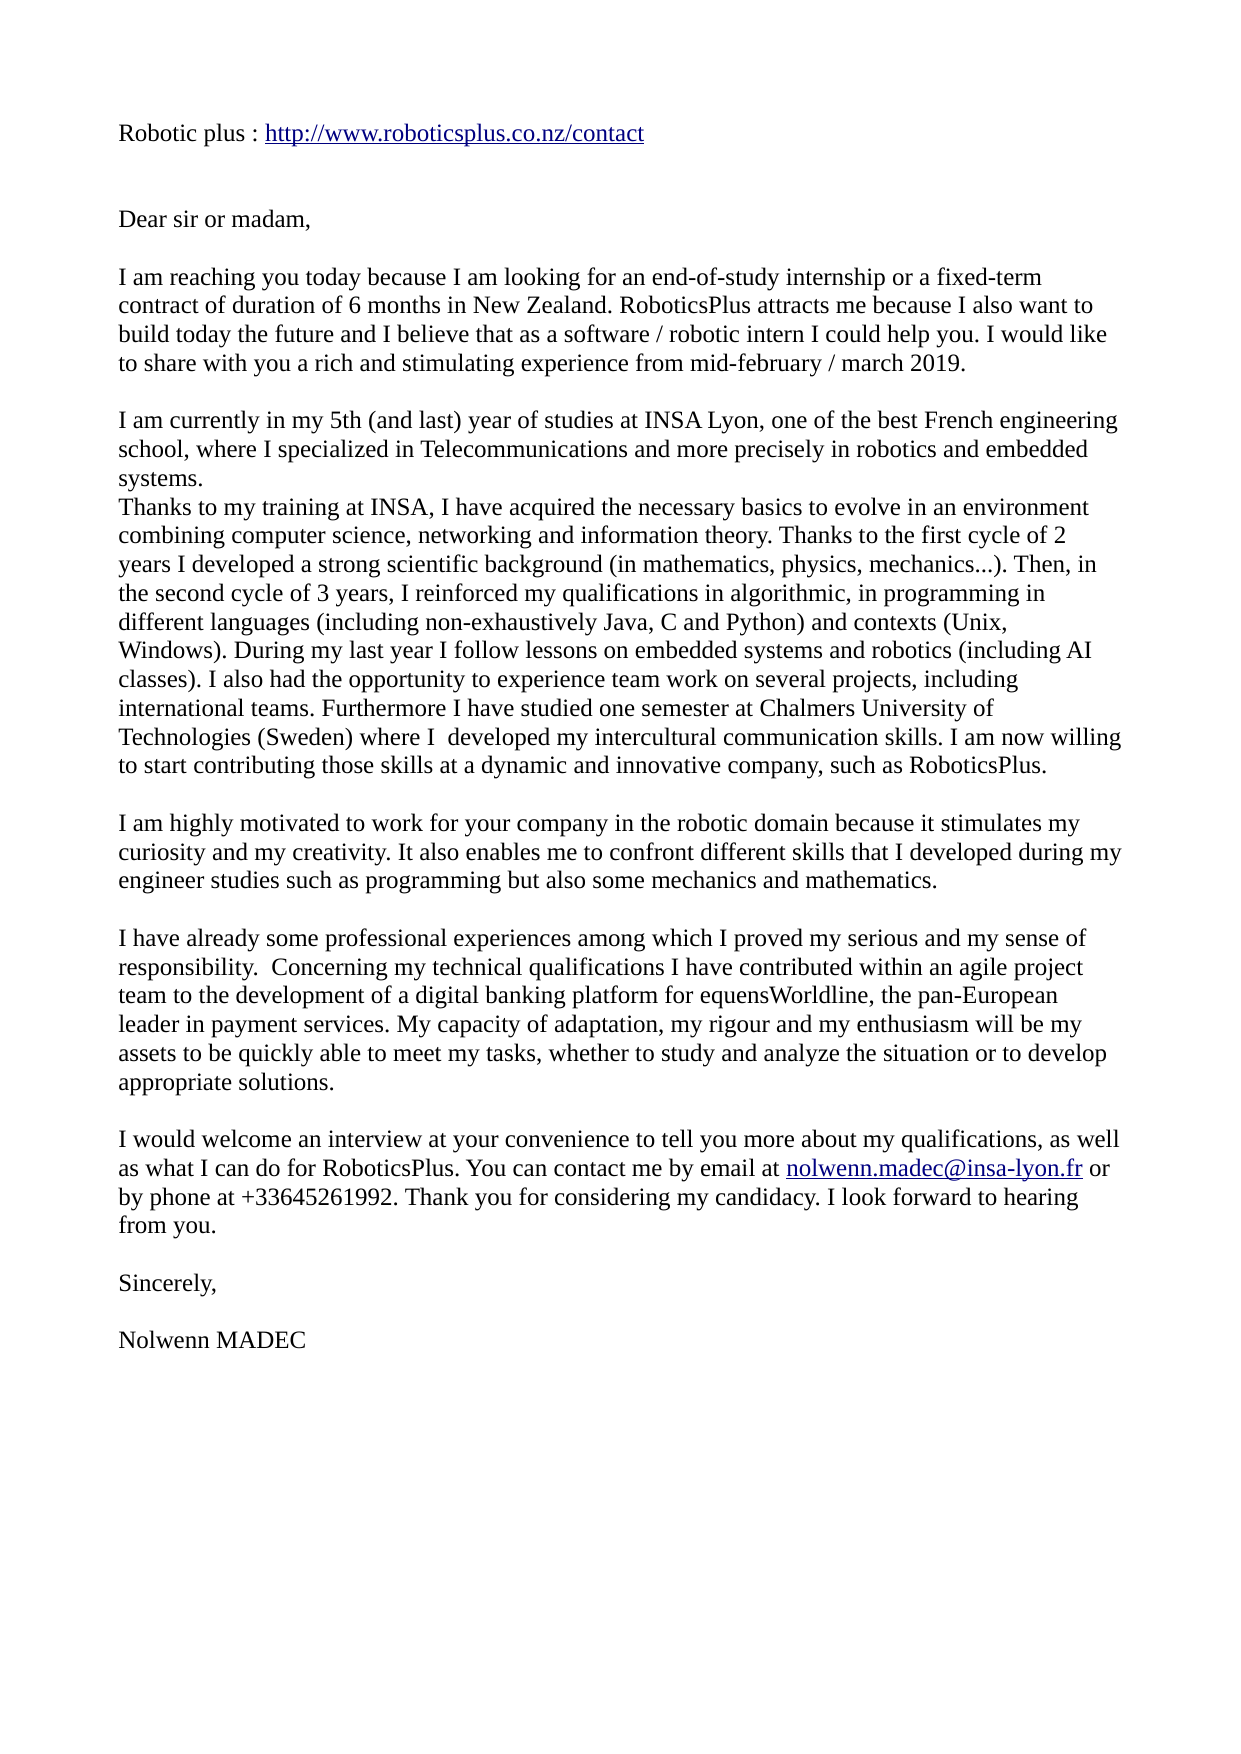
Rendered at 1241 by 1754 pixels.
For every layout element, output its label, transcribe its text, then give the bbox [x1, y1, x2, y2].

text Thanks to my training at INSA, I have acquired the necessary basics to evolve in an environment combining computer science, networking and information theory. Thanks to the first cycle of 2 years I developed a strong scientific background (in mathematics, physics, mechanics...). Then, in the second cycle of 3 years, I reinforced my qualifications in algorithmic, in programming in different languages (including non-exhaustively Java, C and Python) and contexts (Unix, Windows). During my last year I follow lessons on embedded systems and robotics (including AI classes). I also had the opportunity to experience team work on several projects, including international teams. Furthermore I have studied one semester at Chalmers University of Technologies (Sweden) where I developed my intercultural communication skills. I am now willing to start contributing those skills at a dynamic and innovative company, such as RoboticsPlus. [118, 492, 1122, 779]
text I have already some professional experiences among which I proved my serious and my sense of responsibility. Concerning my technical qualifications I have contributed within an agile project team to the development of a digital banking platform for equensWorldline, the pan-European leader in payment services. My capacity of adaptation, my rigour and my enthusiasm will be my assets to be quickly able to meet my tasks, whether to study and analyze the situation or to develop appropriate solutions. [118, 923, 1122, 1096]
text I would welcome an interview at your convenience to tell you more about my qualifications, as well as what I can do for RoboticsPlus. You can contact me by email at nolwenn.madec@insa-lyon.fr or by phone at +33645261992. Thank you for considering my candidacy. I look forward to hearing from you. [118, 1124, 1122, 1239]
text Robotic plus : http://www.roboticsplus.co.nz/contact [118, 118, 1122, 147]
text I am reaching you today because I am looking for an end-of-study internship or a fixed-term contract of duration of 6 months in New Zealand. RoboticsPlus attracts me because I also want to build today the future and I believe that as a software / robotic intern I could help you. I would like to share with you a rich and stimulating experience from mid-february / march 2019. [118, 262, 1122, 377]
text I am highly motivated to work for your company in the robotic domain because it stimulates my curiosity and my creativity. It also enables me to confront different skills that I developed during my engineer studies such as programming but also some mechanics and mathematics. [118, 808, 1122, 894]
text I am currently in my 5th (and last) year of studies at INSA Lyon, one of the best French engineering school, where I specialized in Telecommunications and more precisely in robotics and embedded systems. [118, 406, 1122, 492]
text Dear sir or madam, [118, 204, 1122, 233]
text Sincerely, [118, 1268, 1122, 1297]
text Nolwenn MADEC [118, 1326, 1122, 1354]
